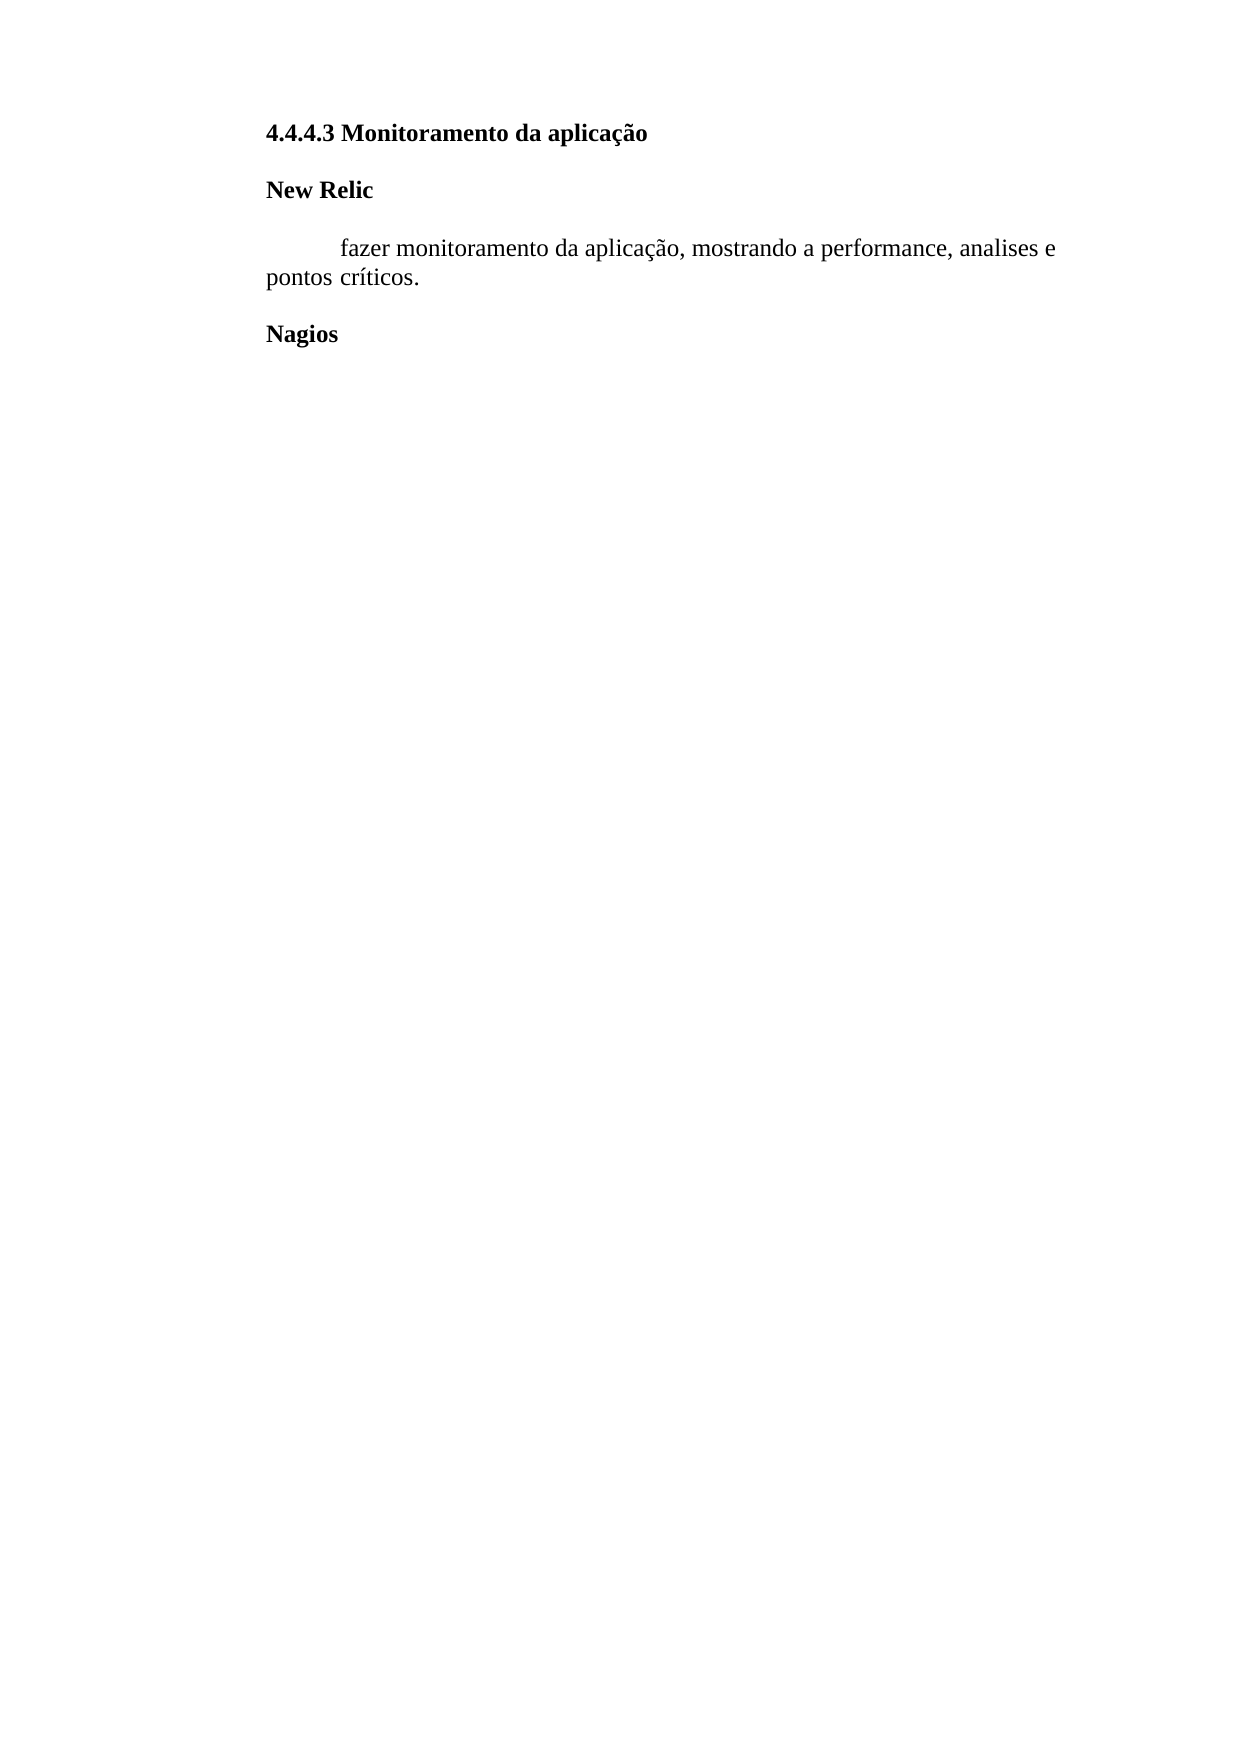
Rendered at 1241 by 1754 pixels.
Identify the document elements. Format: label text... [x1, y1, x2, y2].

text fazer monitoramento da aplicação, mostrando a performance, analises e pontos críticos. [118, 233, 1122, 291]
text 4.4.4.3 Monitoramento da aplicação [118, 118, 1122, 147]
text New Relic [118, 176, 1122, 204]
text Nagios [118, 319, 1122, 348]
